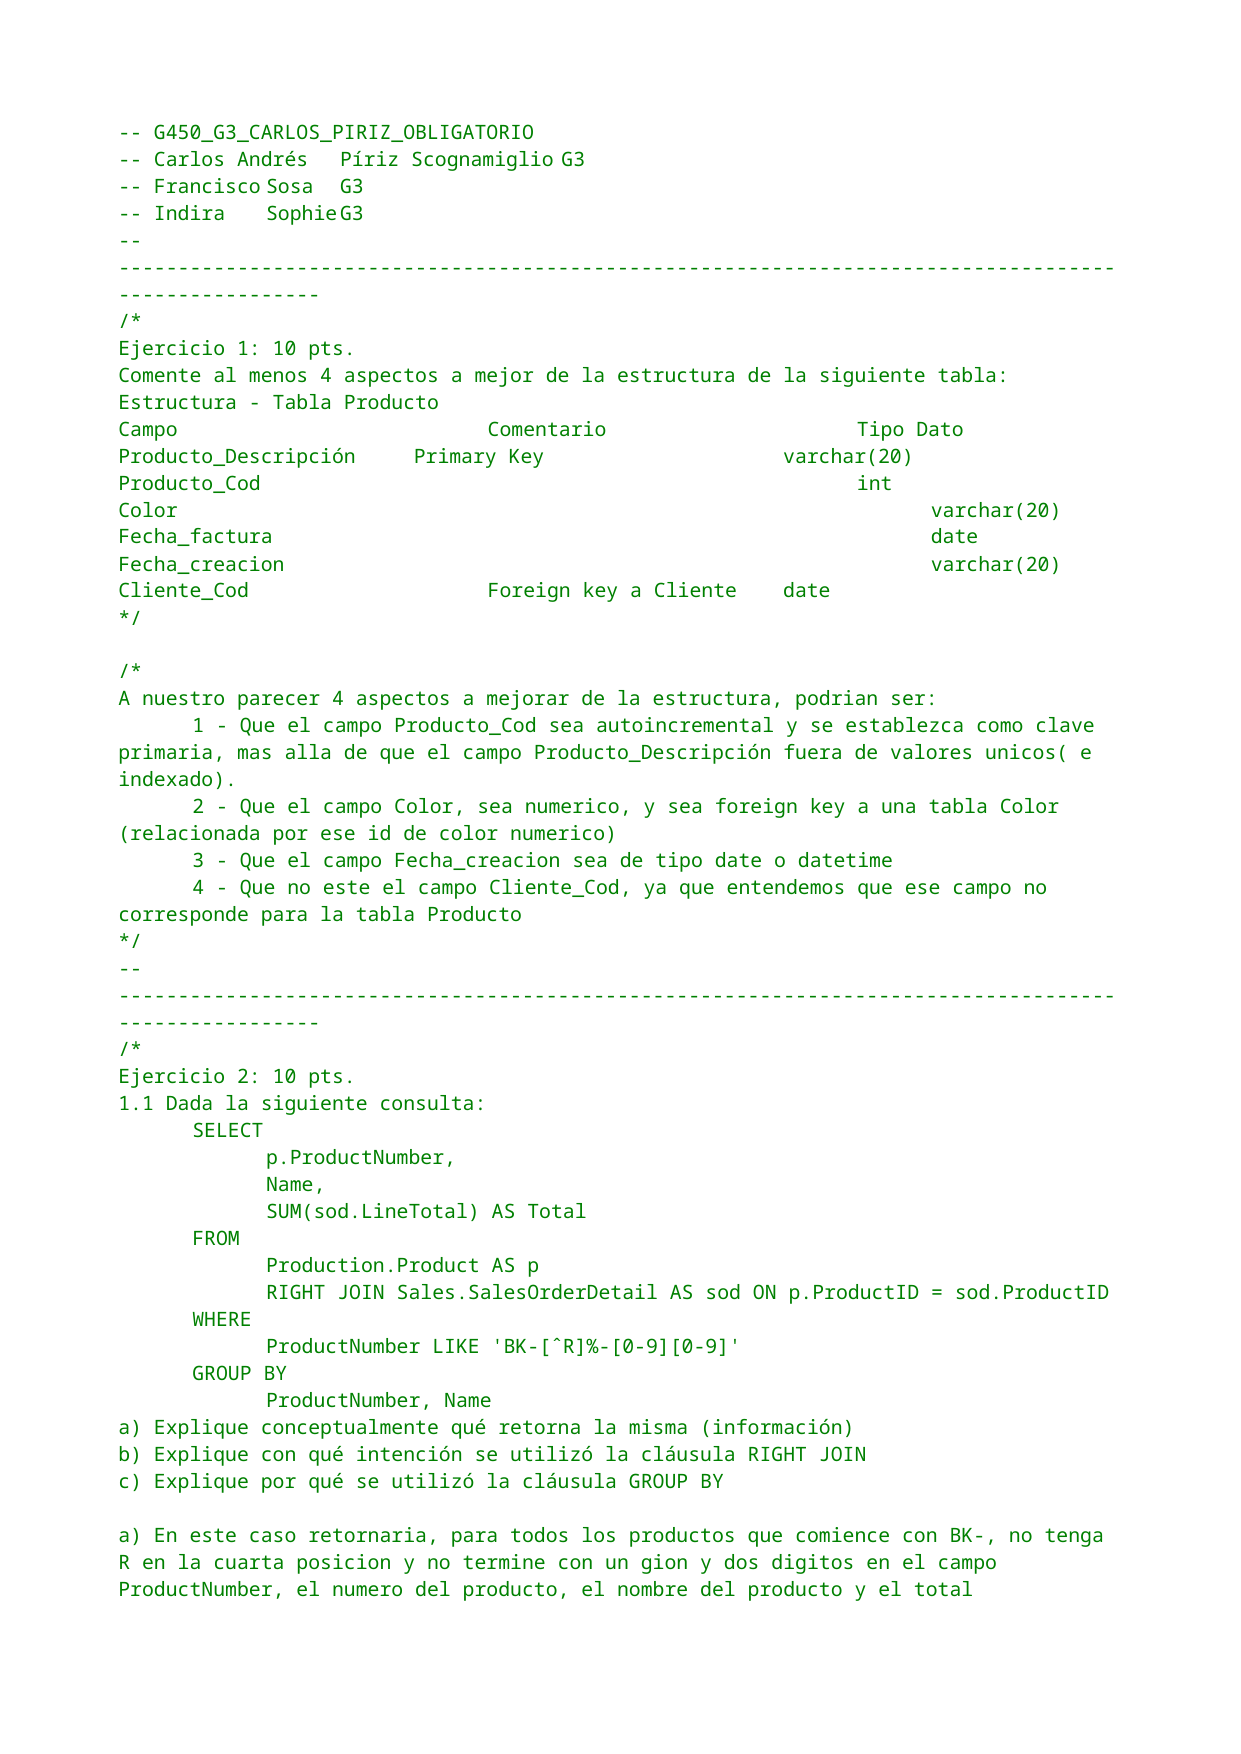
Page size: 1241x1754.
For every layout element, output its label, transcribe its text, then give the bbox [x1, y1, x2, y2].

text RIGHT JOIN Sales.SalesOrderDetail AS sod ON p.ProductID = sod.ProductID [118, 1278, 1122, 1305]
text A nuestro parecer 4 aspectos a mejorar de la estructura, podrian ser: [118, 685, 1122, 712]
text SELECT [118, 1116, 1122, 1143]
text Ejercicio 2: 10 pts. [118, 1062, 1122, 1089]
text Ejercicio 1: 10 pts. [118, 334, 1122, 361]
text -- ----------------------------------------------------------------------------------------------------- [118, 226, 1122, 307]
text /* [118, 1035, 1122, 1062]
text -- ----------------------------------------------------------------------------------------------------- [118, 954, 1122, 1035]
text -- Carlos Andrés Píriz Scognamiglio G3 [118, 145, 1122, 172]
text Fecha_factura date [118, 523, 1122, 550]
text 1 - Que el campo Producto_Cod sea autoincremental y se establezca como clave primaria, mas alla de que el campo Producto_Descripción fuera de valores unicos( e indexado). [118, 712, 1122, 793]
text GROUP BY [118, 1359, 1122, 1386]
text SUM(sod.LineTotal) AS Total [118, 1197, 1122, 1224]
text /* [118, 658, 1122, 685]
text Comente al menos 4 aspectos a mejor de la estructura de la siguiente tabla: [118, 361, 1122, 388]
text */ [118, 604, 1122, 631]
text -- Francisco Sosa G3 [118, 172, 1122, 199]
text -- Indira Sophie G3 [118, 199, 1122, 226]
text p.ProductNumber, [118, 1143, 1122, 1170]
text 2 - Que el campo Color, sea numerico, y sea foreign key a una tabla Color (relacionada por ese id de color numerico) [118, 793, 1122, 847]
text Campo Comentario Tipo Dato [118, 415, 1122, 442]
text -- G450_G3_CARLOS_PIRIZ_OBLIGATORIO [118, 118, 1122, 145]
text /* [118, 307, 1122, 334]
text WHERE [118, 1305, 1122, 1332]
text Color varchar(20) [118, 496, 1122, 523]
text */ [118, 927, 1122, 954]
text a) En este caso retornaria, para todos los productos que comience con BK-, no tenga R en la cuarta posicion y no termine con un gion y dos digitos en el campo ProductNumber, el numero del producto, el nombre del producto y el total [118, 1521, 1122, 1602]
text 1.1 Dada la siguiente consulta: [118, 1089, 1122, 1116]
text ProductNumber, Name [118, 1386, 1122, 1413]
text c) Explique por qué se utilizó la cláusula GROUP BY [118, 1467, 1122, 1494]
text 4 - Que no este el campo Cliente_Cod, ya que entendemos que ese campo no corresponde para la tabla Producto [118, 873, 1122, 927]
text 3 - Que el campo Fecha_creacion sea de tipo date o datetime [118, 847, 1122, 873]
text a) Explique conceptualmente qué retorna la misma (información) [118, 1413, 1122, 1440]
text FROM [118, 1224, 1122, 1251]
text b) Explique con qué intención se utilizó la cláusula RIGHT JOIN [118, 1440, 1122, 1467]
text Producto_Cod int [118, 469, 1122, 496]
text Production.Product AS p [118, 1251, 1122, 1278]
text Fecha_creacion varchar(20) [118, 550, 1122, 577]
text Estructura - Tabla Producto [118, 388, 1122, 415]
text Producto_Descripción Primary Key varchar(20) [118, 442, 1122, 469]
text Name, [118, 1170, 1122, 1197]
text Cliente_Cod Foreign key a Cliente date [118, 577, 1122, 604]
text ProductNumber LIKE 'BK-[ˆR]%-[0-9][0-9]' [118, 1332, 1122, 1359]
